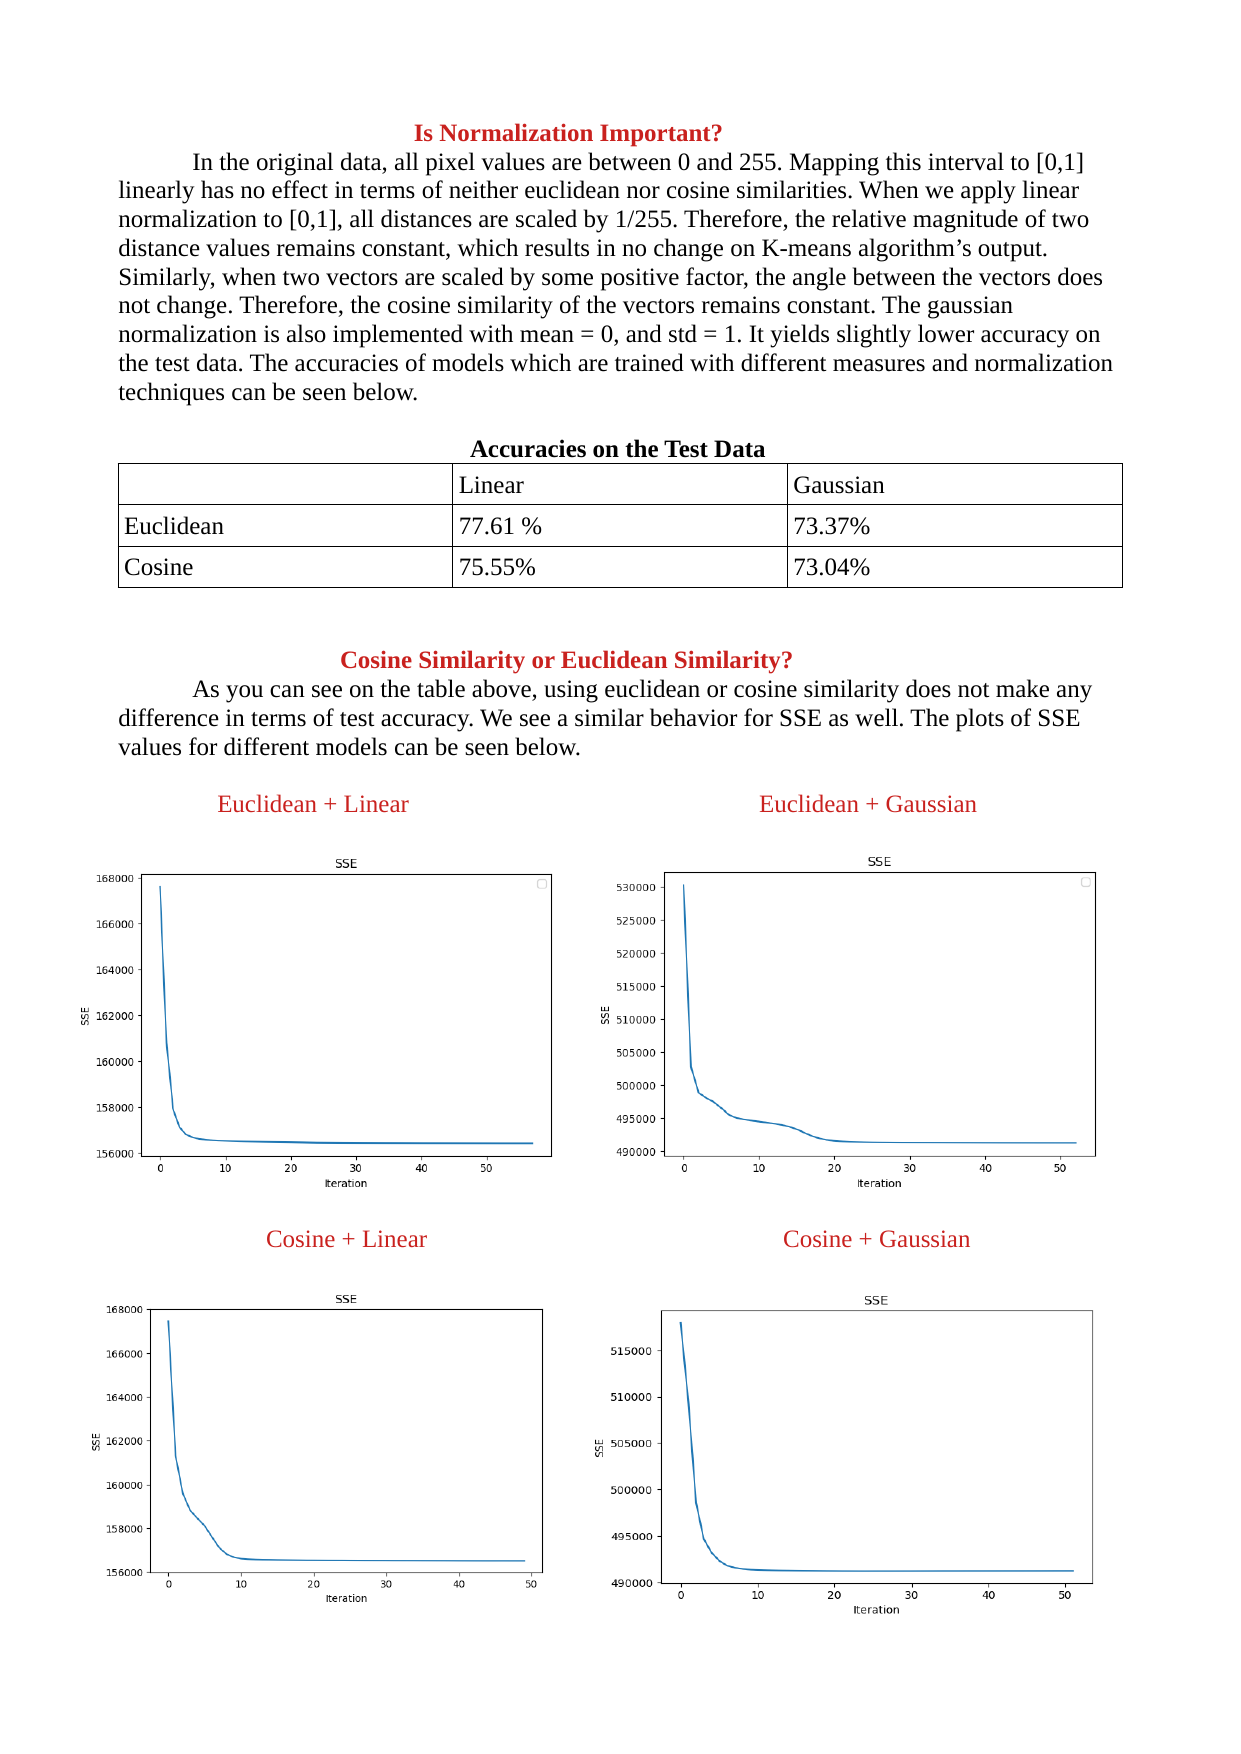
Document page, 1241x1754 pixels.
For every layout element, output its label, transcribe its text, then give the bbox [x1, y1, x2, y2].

text Cosine + Linear Cosine + Gaussian [118, 1224, 1122, 1253]
text Euclidean + Linear Euclidean + Gaussian [118, 789, 1122, 818]
text As you can see on the table above, using euclidean or cosine similarity does not make any difference in terms of test accuracy. We see a similar behavior for SSE as well. The plots of SSE values for different models can be seen below. [118, 674, 1122, 760]
text In the original data, all pixel values are between 0 and 255. Mapping this interval to [0,1] linearly has no effect in terms of neither euclidean nor cosine similarities. When we apply linear normalization to [0,1], all distances are scaled by 1/255. Therefore, the relative magnitude of two distance values remains constant, which results in no change on K-means algorithm’s output. Similarly, when two vectors are scaled by some positive factor, the angle between the vectors does not change. Therefore, the cosine similarity of the vectors remains constant. The gaussian normalization is also implemented with mean = 0, and std = 1. It yields slightly lower accuracy on the test data. The accuracies of models which are trained with different measures and normalization techniques can be seen below. [118, 147, 1122, 406]
table_cell Euclidean [119, 505, 452, 546]
table_cell Cosine [119, 547, 452, 587]
table_cell 73.37% [788, 505, 1122, 546]
table_cell 75.55% [453, 547, 787, 587]
table_header Linear [453, 464, 787, 504]
text Is Normalization Important? [118, 118, 1122, 147]
table_header [119, 464, 452, 504]
picture [87, 1268, 1148, 1622]
table_cell 73.04% [788, 547, 1122, 587]
text Cosine Similarity or Euclidean Similarity? [118, 645, 1122, 674]
text Accuracies on the Test Data [118, 434, 1122, 463]
table_header Gaussian [788, 464, 1122, 504]
picture [75, 828, 1149, 1196]
table_cell 77.61 % [453, 505, 787, 546]
